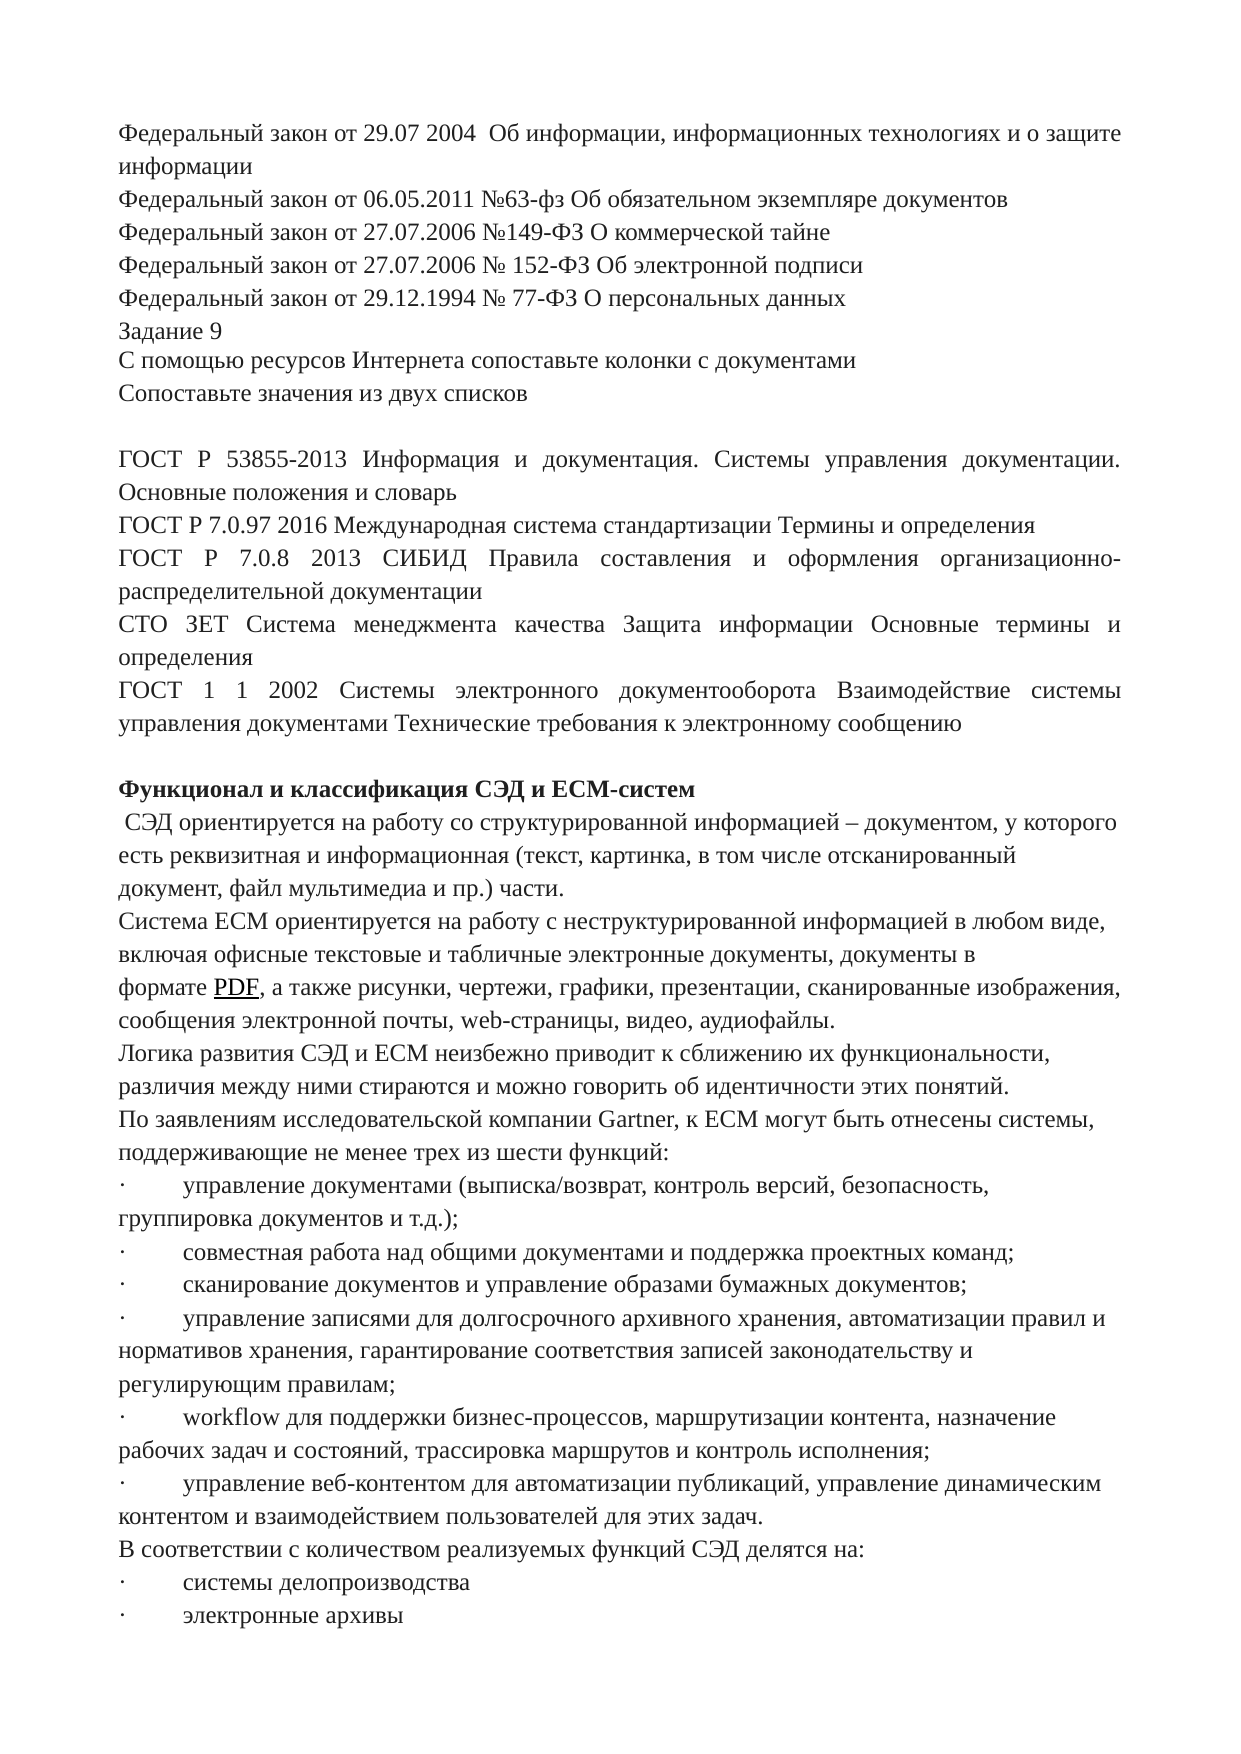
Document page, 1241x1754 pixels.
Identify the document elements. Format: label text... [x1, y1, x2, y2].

text ГОСТ Р 7.0.97 2016 Международная система стандартизации Термины и определения [118, 510, 1122, 539]
text Задание 9 [118, 316, 1122, 345]
text СТО ЗЕТ Система менеджмента качества Защита информации Основные термины и определения [118, 609, 1122, 671]
text · workflow для поддержки бизнес-процессов, маршрутизации контента, назначение рабочих задач и состояний, трассировка маршрутов и контроль исполнения; [118, 1402, 1122, 1463]
text · управление веб-контентом для автоматизации публикаций, управление динамическим контентом и взаимодействием пользователей для этих задач. [118, 1468, 1122, 1529]
text · сканирование документов и управление образами бумажных документов; [118, 1269, 1122, 1298]
text Федеральный закон от 29.12.1994 № 77-ФЗ О персональных данных [118, 283, 1122, 312]
text Федеральный закон от 06.05.2011 №63-фз Об обязательном экземпляре документов [118, 184, 1122, 213]
text Система ECM ориентируется на работу с неструктурированной информацией в любом виде, включая офисные текстовые и табличные электронные документы, документы в формате PDF, а также рисунки, чертежи, графики, презентации, сканированные изображения, сообщения электронной почты, web-страницы, видео, аудиофайлы. [118, 906, 1122, 1034]
text · управление документами (выписка/возврат, контроль версий, безопасность, группировка документов и т.д.); [118, 1171, 1122, 1232]
text Федеральный закон от 27.07.2006 №149-ФЗ О коммерческой тайне [118, 217, 1122, 246]
text Сопоставьте значения из двух списков [118, 378, 1122, 407]
text Логика развития СЭД и ECM неизбежно приводит к сближению их функциональности, различия между ними стираются и можно говорить об идентичности этих понятий. [118, 1038, 1122, 1100]
text · совместная работа над общими документами и поддержка проектных команд; [118, 1237, 1122, 1265]
text Федеральный закон от 29.07 2004 Об информации, информационных технологиях и о защите информации [118, 118, 1122, 180]
text По заявлениям исследовательской компании Gartner, к ECM могут быть отнесены системы, поддерживающие не менее трех из шести функций: [118, 1104, 1122, 1166]
text В соответствии с количеством реализуемых функций СЭД делятся на: [118, 1534, 1122, 1562]
text ГОСТ Р 7.0.8 2013 СИБИД Правила составления и оформления организационно-распределительной документации [118, 543, 1122, 605]
text Функционал и классификация СЭД и ECM-систем [118, 774, 1122, 803]
text · электронные архивы [118, 1600, 1122, 1628]
text СЭД ориентируется на работу со структурированной информацией – документом, у которого есть реквизитная и информационная (текст, картинка, в том числе отсканированный документ, файл мультимедиа и пр.) части. [118, 807, 1122, 902]
text С помощью ресурсов Интернета сопоставьте колонки с документами [118, 345, 1122, 374]
text ГОСТ 1 1 2002 Системы электронного документооборота Взаимодействие системы управления документами Технические требования к электронному сообщению [118, 675, 1122, 737]
text Федеральный закон от 27.07.2006 № 152-ФЗ Об электронной подписи [118, 250, 1122, 279]
text · управление записями для долгосрочного архивного хранения, автоматизации правил и нормативов хранения, гарантирование соответствия записей законодательству и регулирующим правилам; [118, 1303, 1122, 1397]
text ГОСТ Р 53855-2013 Информация и документация. Системы управления документации. Основные положения и словарь [118, 444, 1122, 506]
text · системы делопроизводства [118, 1567, 1122, 1596]
